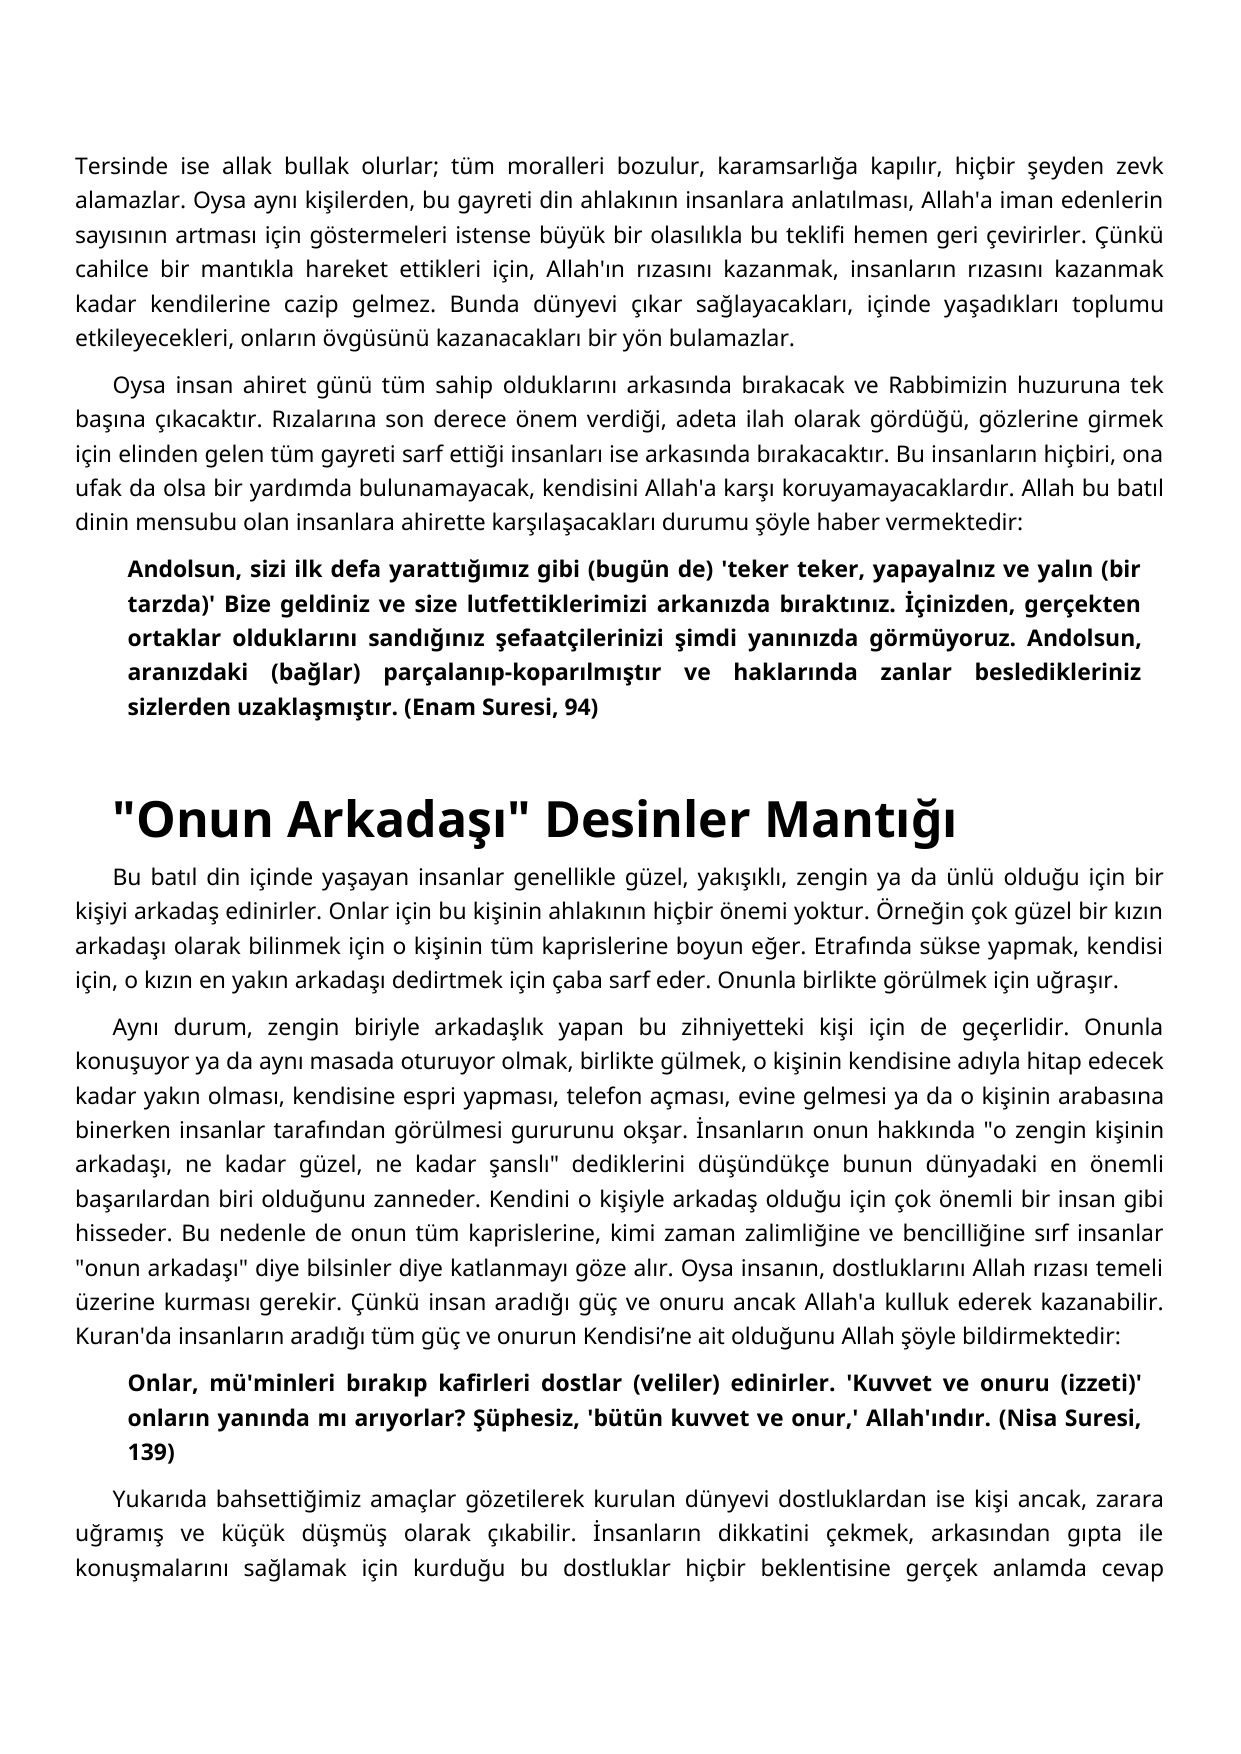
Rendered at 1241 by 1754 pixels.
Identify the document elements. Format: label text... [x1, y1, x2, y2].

text Bu batıl din içinde yaşayan insanlar genellikle güzel, yakışıklı, zengin ya da ünlü olduğu için bir kişiyi arkadaş edinirler. Onlar için bu kişinin ahlakının hiçbir önemi yoktur. Örneğin çok güzel bir kızın arkadaşı olarak bilinmek için o kişinin tüm kaprislerine boyun eğer. Etrafında sükse yapmak, kendisi için, o kızın en yakın arkadaşı dedirtmek için çaba sarf eder. Onunla birlikte görülmek için uğraşır. [75, 861, 1165, 995]
subtitle "Onun Arkadaşı" Desinler Mantığı [112, 784, 1165, 852]
text Yukarıda bahsettiğimiz amaçlar gözetilerek kurulan dünyevi dostluklardan ise kişi ancak, zarara uğramış ve küçük düşmüş olarak çıkabilir. İnsanların dikkatini çekmek, arkasından gıpta ile konuşmalarını sağlamak için kurduğu bu dostluklar hiçbir beklentisine gerçek anlamda cevap [75, 1483, 1165, 1583]
text Tersinde ise allak bullak olurlar; tüm moralleri bozulur, karamsarlığa kapılır, hiçbir şeyden zevk alamazlar. Oysa aynı kişilerden, bu gayreti din ahlakının insanlara anlatılması, Allah'a iman edenlerin sayısının artması için göstermeleri istense büyük bir olasılıkla bu teklifi hemen geri çevirirler. Çünkü cahilce bir mantıkla hareket ettikleri için, Allah'ın rızasını kazanmak, insanların rızasını kazanmak kadar kendilerine cazip gelmez. Bunda dünyevi çıkar sağlayacakları, içinde yaşadıkları toplumu etkileyecekleri, onların övgüsünü kazanacakları bir yön bulamazlar. [75, 150, 1165, 353]
text Onlar, mü'minleri bırakıp kafirleri dostlar (veliler) edinirler. 'Kuvvet ve onuru (izzeti)' onların yanında mı arıyorlar? Şüphesiz, 'bütün kuvvet ve onur,' Allah'ındır. (Nisa Suresi, 139) [127, 1367, 1143, 1467]
text Andolsun, sizi ilk defa yarattığımız gibi (bugün de) 'teker teker, yapayalnız ve yalın (bir tarzda)' Bize geldiniz ve size lutfettiklerimizi arkanızda bıraktınız. İçinizden, gerçekten ortaklar olduklarını sandığınız şefaatçilerinizi şimdi yanınızda görmüyoruz. Andolsun, aranızdaki (bağlar) parçalanıp-koparılmıştır ve haklarında zanlar besledikleriniz sizlerden uzaklaşmıştır. (Enam Suresi, 94) [127, 553, 1143, 722]
text Oysa insan ahiret günü tüm sahip olduklarını arkasında bırakacak ve Rabbimizin huzuruna tek başına çıkacaktır. Rızalarına son derece önem verdiği, adeta ilah olarak gördüğü, gözlerine girmek için elinden gelen tüm gayreti sarf ettiği insanları ise arkasında bırakacaktır. Bu insanların hiçbiri, ona ufak da olsa bir yardımda bulunamayacak, kendisini Allah'a karşı koruyamayacaklardır. Allah bu batıl dinin mensubu olan insanlara ahirette karşılaşacakları durumu şöyle haber vermektedir: [75, 369, 1165, 537]
text Aynı durum, zengin biriyle arkadaşlık yapan bu zihniyetteki kişi için de geçerlidir. Onunla konuşuyor ya da aynı masada oturuyor olmak, birlikte gülmek, o kişinin kendisine adıyla hitap edecek kadar yakın olması, kendisine espri yapması, telefon açması, evine gelmesi ya da o kişinin arabasına binerken insanlar tarafından görülmesi gururunu okşar. İnsanların onun hakkında "o zengin kişinin arkadaşı, ne kadar güzel, ne kadar şanslı" dediklerini düşündükçe bunun dünyadaki en önemli başarılardan biri olduğunu zanneder. Kendini o kişiyle arkadaş olduğu için çok önemli bir insan gibi hisseder. Bu nedenle de onun tüm kaprislerine, kimi zaman zalimliğine ve bencilliğine sırf insanlar "onun arkadaşı" diye bilsinler diye katlanmayı göze alır. Oysa insanın, dostluklarını Allah rızası temeli üzerine kurması gerekir. Çünkü insan aradığı güç ve onuru ancak Allah'a kulluk ederek kazanabilir. Kuran'da insanların aradığı tüm güç ve onurun Kendisi’ne ait olduğunu Allah şöyle bildirmektedir: [75, 1011, 1165, 1351]
